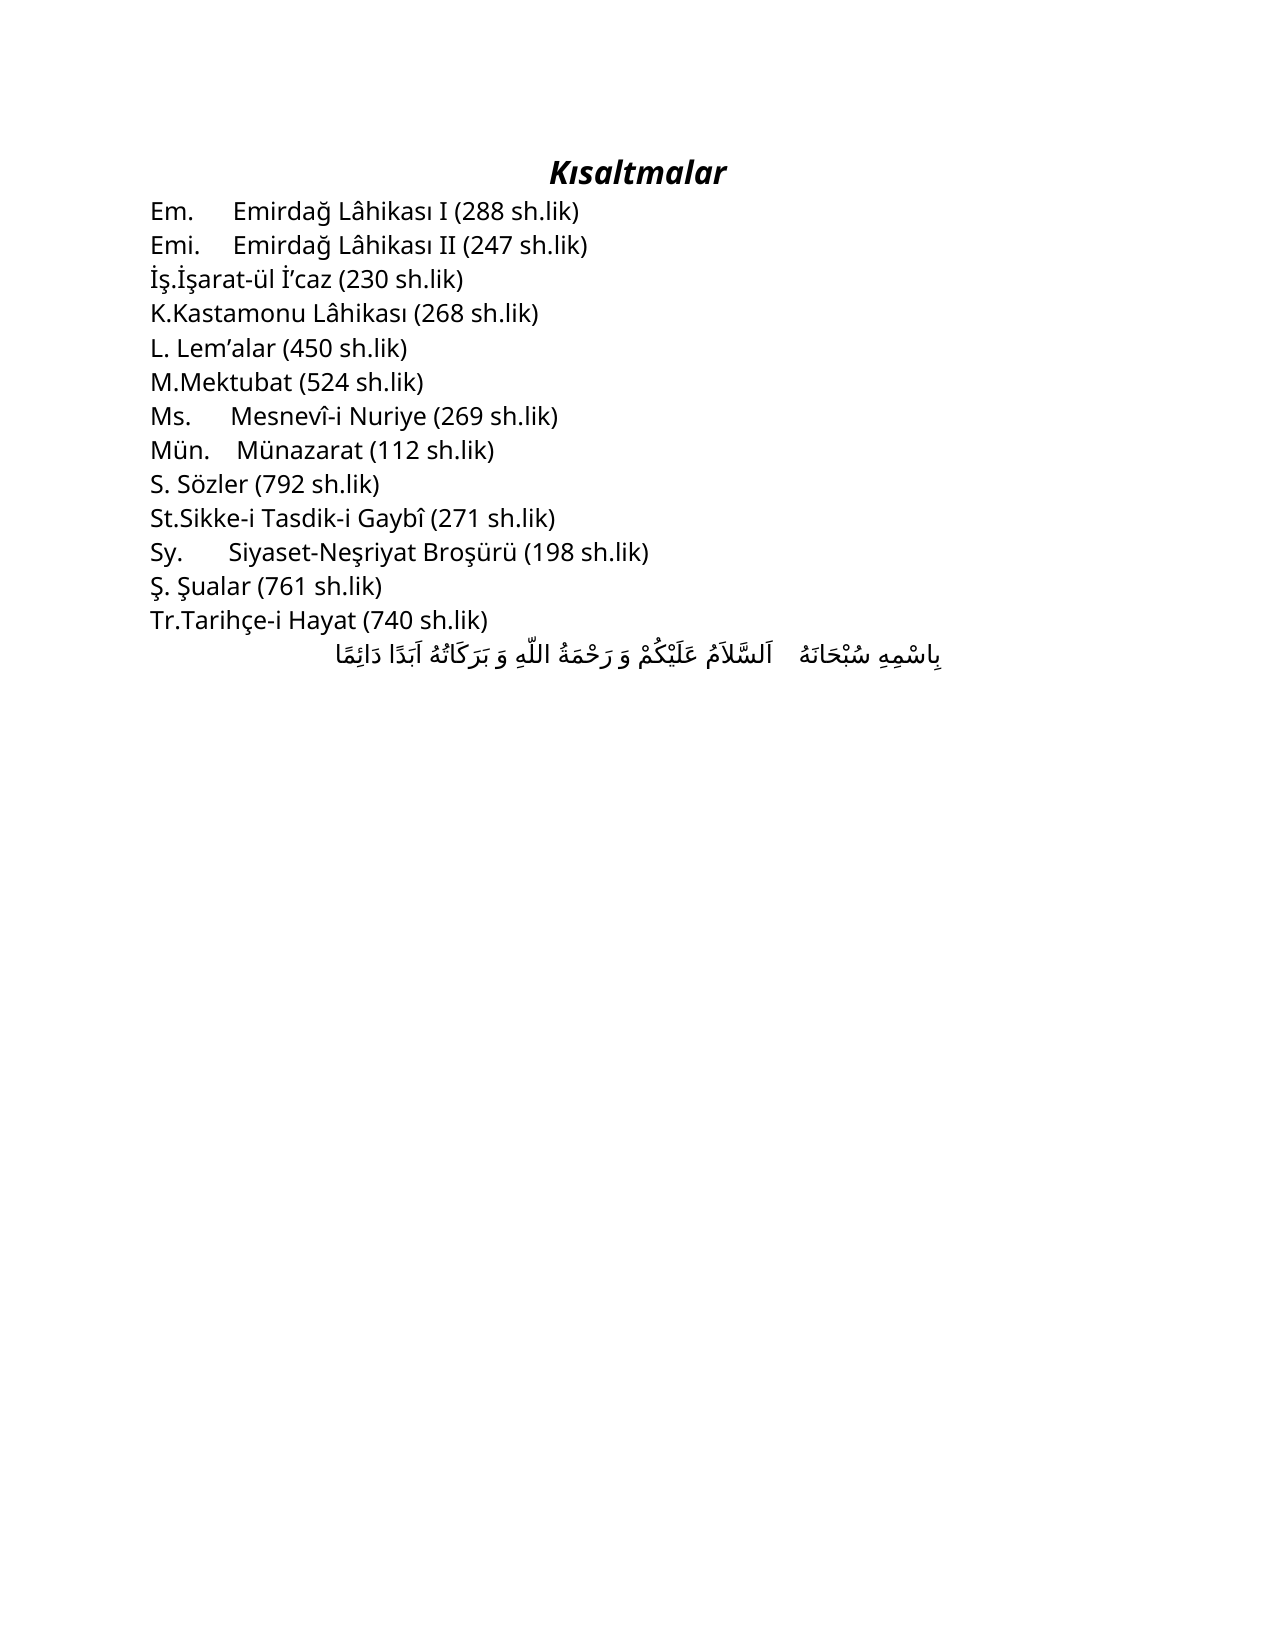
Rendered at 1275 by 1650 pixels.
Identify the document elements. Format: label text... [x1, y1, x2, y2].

text Emi. Emirdağ Lâhikası II (247 sh.lik) [150, 228, 1125, 262]
text M.Mektubat (524 sh.lik) [150, 364, 1125, 398]
text Sy. Siyaset-Neşriyat Broşürü (198 sh.lik) [150, 534, 1125, 569]
text بِاسْمِهِ سُبْحَانَهُ اَلسَّلاَمُ عَلَيْكُمْ وَ رَحْمَةُ اللّهِ وَ بَرَكَاتُهُ اَبَدًا دَائِمًا [150, 637, 1125, 671]
text Em. Emirdağ Lâhikası I (288 sh.lik) [150, 194, 1125, 228]
text Tr.Tarihçe-i Hayat (740 sh.lik) [150, 603, 1125, 637]
text Mün. Münazarat (112 sh.lik) [150, 432, 1125, 466]
subtitle Kısaltmalar [150, 150, 1125, 194]
text S. Sözler (792 sh.lik) [150, 466, 1125, 501]
text St.Sikke-i Tasdik-i Gaybî (271 sh.lik) [150, 501, 1125, 534]
text Ms. Mesnevî-i Nuriye (269 sh.lik) [150, 398, 1125, 432]
text L. Lem’alar (450 sh.lik) [150, 330, 1125, 364]
text İş.İşarat-ül İ’caz (230 sh.lik) [150, 262, 1125, 296]
text Ş. Şualar (761 sh.lik) [150, 569, 1125, 603]
text K.Kastamonu Lâhikası (268 sh.lik) [150, 296, 1125, 330]
